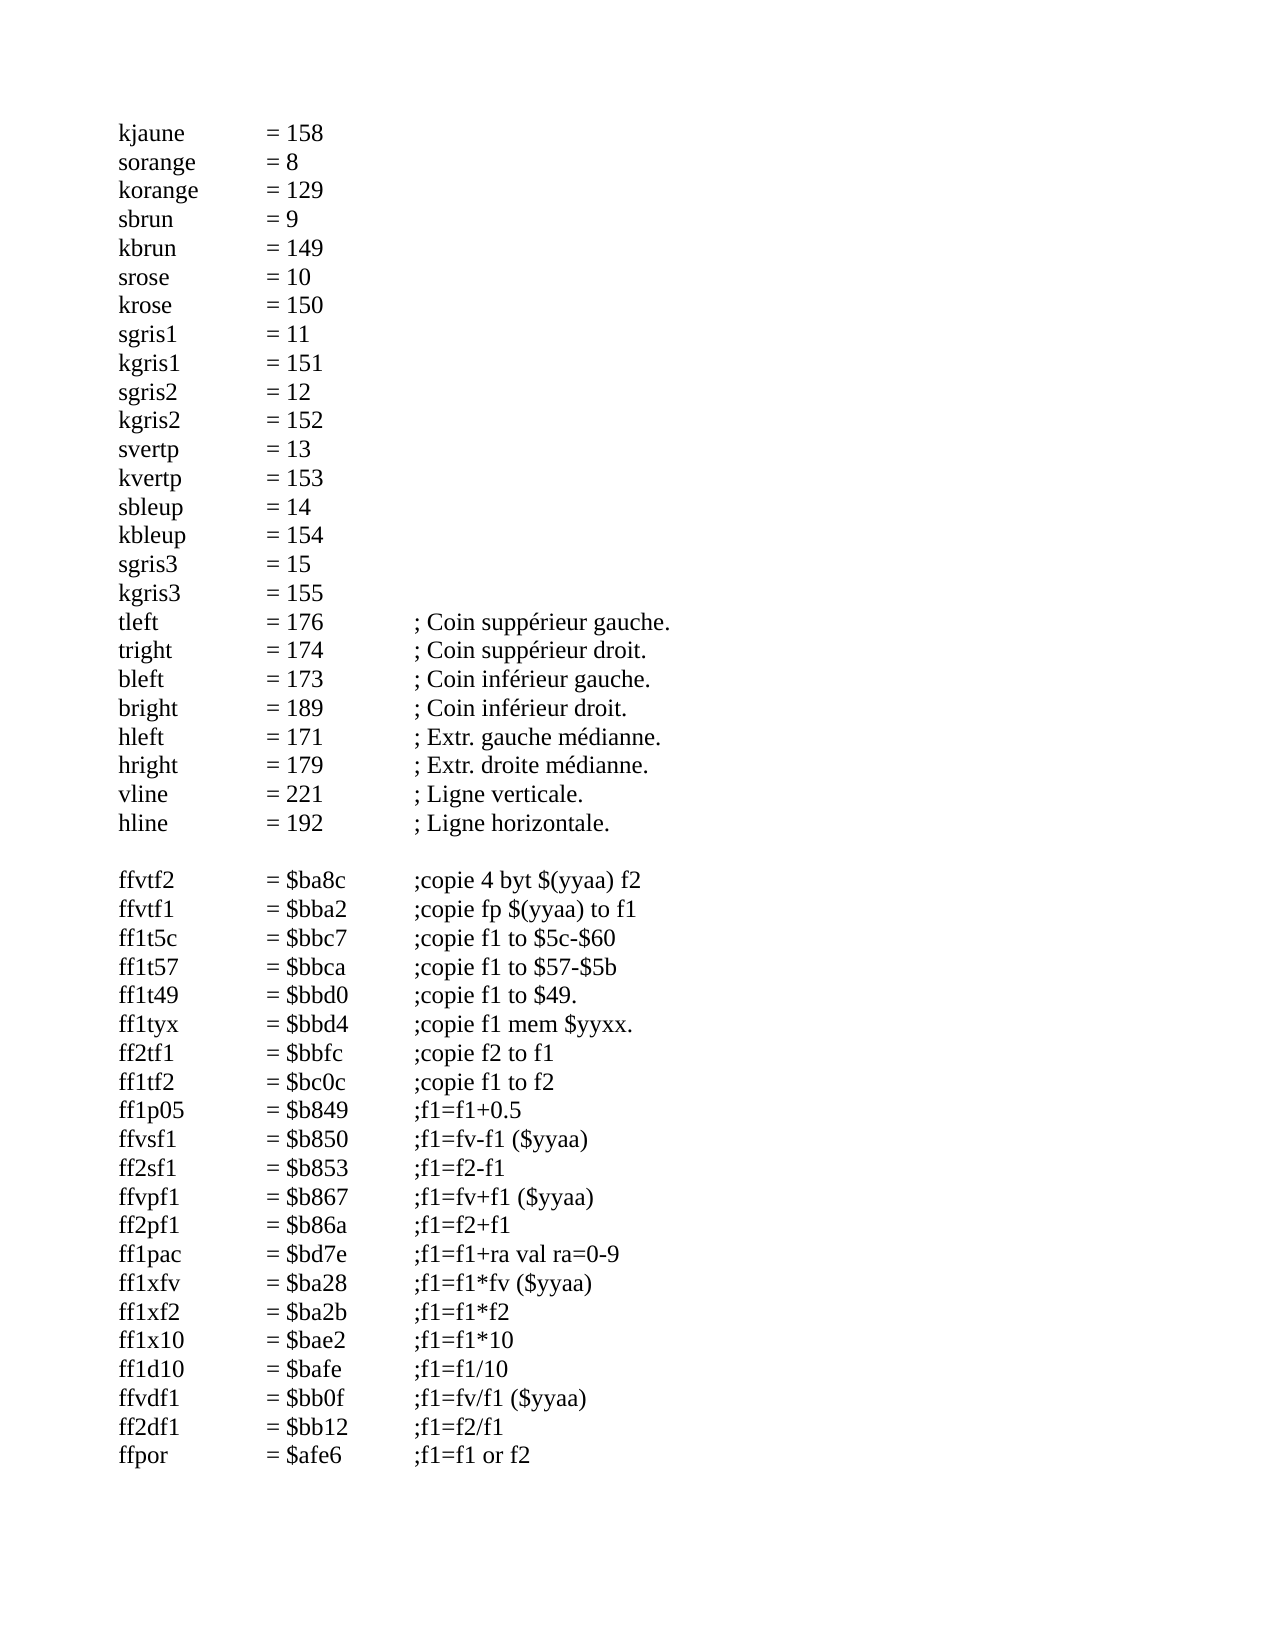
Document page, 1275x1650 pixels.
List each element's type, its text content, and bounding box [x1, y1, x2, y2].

text ff1x10 = $bae2 ;f1=f1*10 [118, 1326, 1157, 1354]
text kbleup = 154 [118, 521, 1157, 549]
text sbrun = 9 [118, 204, 1157, 233]
text hleft = 171 ; Extr. gauche médianne. [118, 722, 1157, 751]
text krose = 150 [118, 291, 1157, 319]
text sbleup = 14 [118, 492, 1157, 521]
text ff2pf1 = $b86a ;f1=f2+f1 [118, 1211, 1157, 1239]
text ff2sf1 = $b853 ;f1=f2-f1 [118, 1153, 1157, 1182]
text kgris2 = 152 [118, 406, 1157, 434]
text ff1xf2 = $ba2b ;f1=f1*f2 [118, 1297, 1157, 1326]
text kgris3 = 155 [118, 578, 1157, 607]
text ff1t57 = $bbca ;copie f1 to $57-$5b [118, 952, 1157, 981]
text kbrun = 149 [118, 233, 1157, 262]
text ff1p05 = $b849 ;f1=f1+0.5 [118, 1096, 1157, 1124]
text bright = 189 ; Coin inférieur droit. [118, 693, 1157, 722]
text kvertp = 153 [118, 463, 1157, 492]
text ff2tf1 = $bbfc ;copie f2 to f1 [118, 1038, 1157, 1067]
text ffvdf1 = $bb0f ;f1=fv/f1 ($yyaa) [118, 1383, 1157, 1412]
text hline = 192 ; Ligne horizontale. [118, 808, 1157, 837]
text sgris2 = 12 [118, 377, 1157, 406]
text kgris1 = 151 [118, 348, 1157, 377]
text sgris1 = 11 [118, 319, 1157, 348]
text vline = 221 ; Ligne verticale. [118, 779, 1157, 808]
text ff1d10 = $bafe ;f1=f1/10 [118, 1354, 1157, 1383]
text hright = 179 ; Extr. droite médianne. [118, 751, 1157, 779]
text ff1xfv = $ba28 ;f1=f1*fv ($yyaa) [118, 1268, 1157, 1297]
text ff2df1 = $bb12 ;f1=f2/f1 [118, 1412, 1157, 1441]
text ff1t5c = $bbc7 ;copie f1 to $5c-$60 [118, 923, 1157, 952]
text tright = 174 ; Coin suppérieur droit. [118, 636, 1157, 664]
text tleft = 176 ; Coin suppérieur gauche. [118, 607, 1157, 636]
text ffvtf1 = $bba2 ;copie fp $(yyaa) to f1 [118, 894, 1157, 923]
text kjaune = 158 [118, 118, 1157, 147]
text bleft = 173 ; Coin inférieur gauche. [118, 664, 1157, 693]
text ffvsf1 = $b850 ;f1=fv-f1 ($yyaa) [118, 1124, 1157, 1153]
text ffvtf2 = $ba8c ;copie 4 byt $(yyaa) f2 [118, 866, 1157, 894]
text ffvpf1 = $b867 ;f1=fv+f1 ($yyaa) [118, 1182, 1157, 1211]
text ff1tyx = $bbd4 ;copie f1 mem $yyxx. [118, 1009, 1157, 1038]
text korange = 129 [118, 176, 1157, 204]
text ffpor = $afe6 ;f1=f1 or f2 [118, 1441, 1157, 1469]
text ff1t49 = $bbd0 ;copie f1 to $49. [118, 981, 1157, 1009]
text srose = 10 [118, 262, 1157, 291]
text ff1pac = $bd7e ;f1=f1+ra val ra=0-9 [118, 1239, 1157, 1268]
text sorange = 8 [118, 147, 1157, 176]
text sgris3 = 15 [118, 549, 1157, 578]
text svertp = 13 [118, 434, 1157, 463]
text ff1tf2 = $bc0c ;copie f1 to f2 [118, 1067, 1157, 1096]
